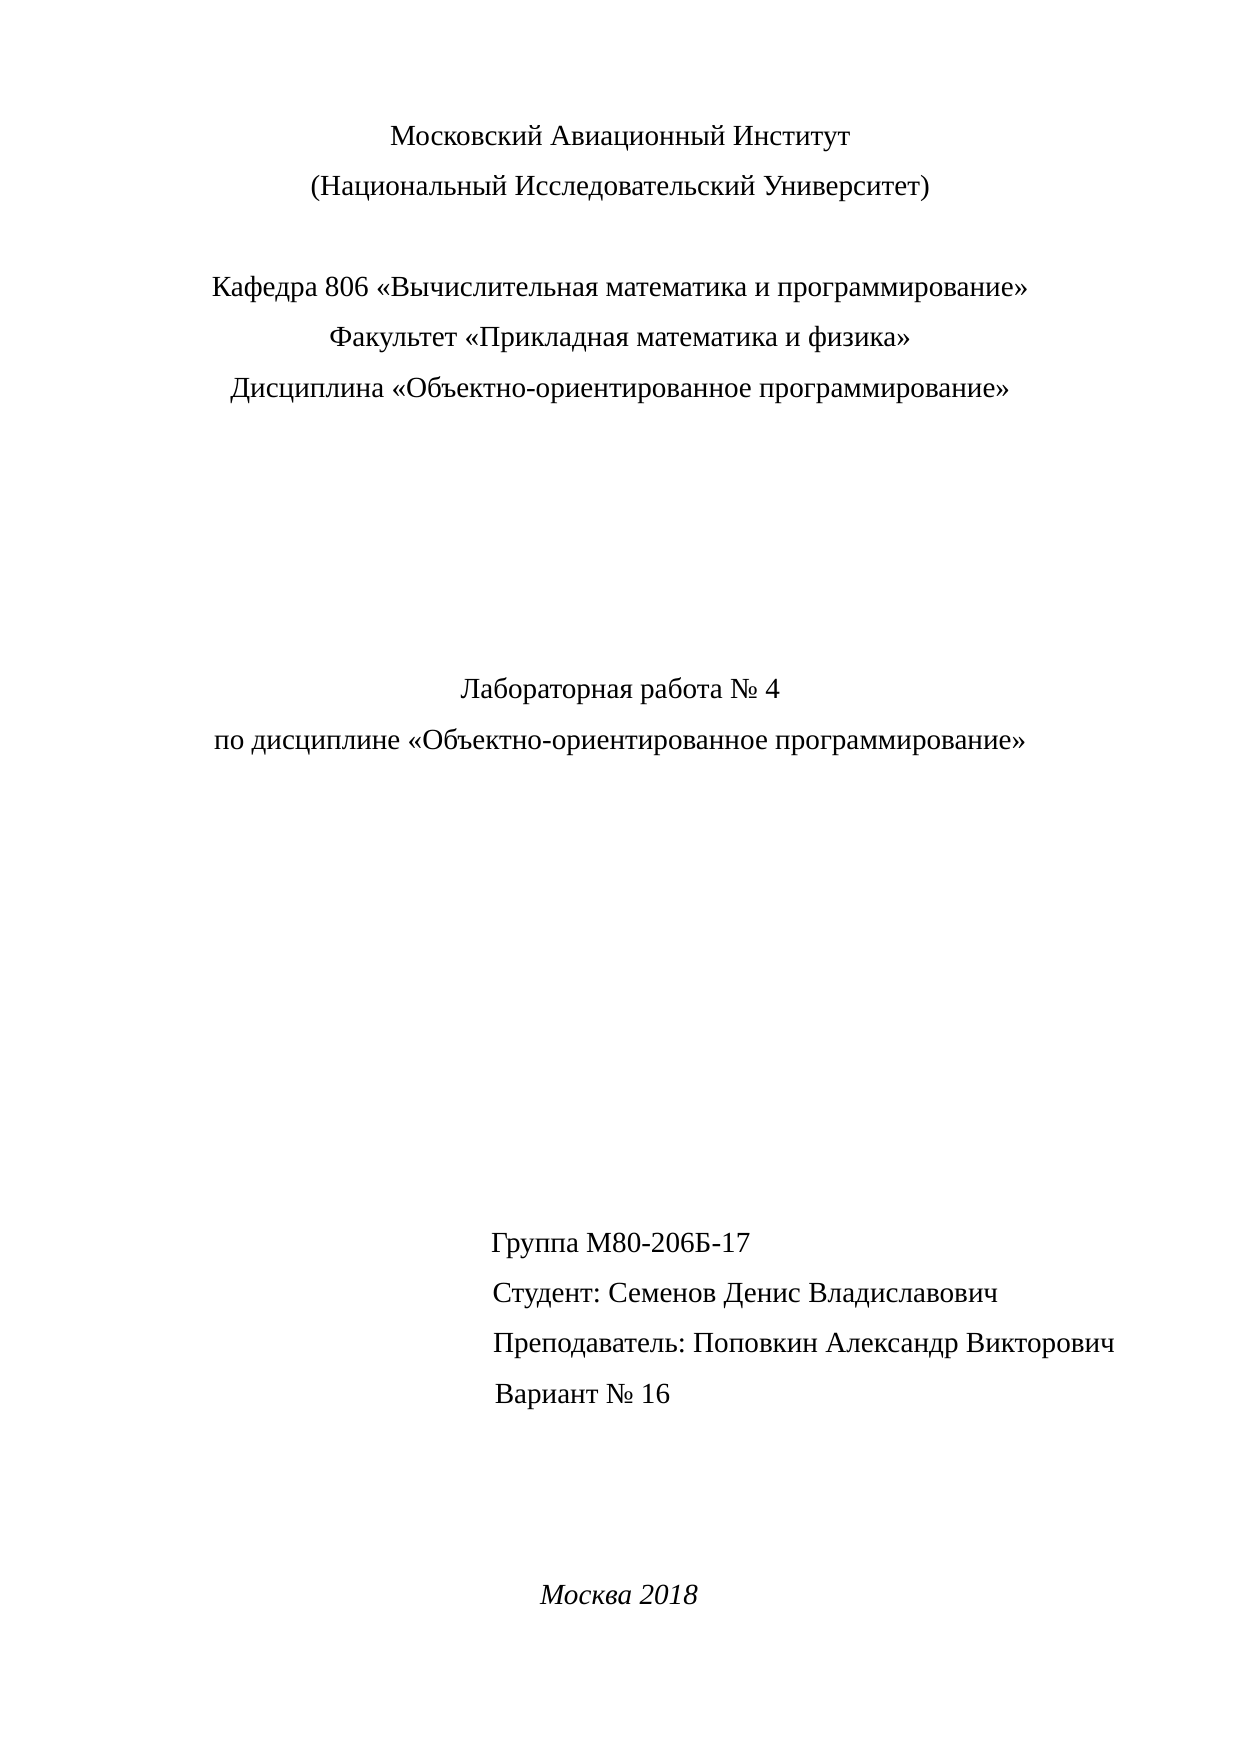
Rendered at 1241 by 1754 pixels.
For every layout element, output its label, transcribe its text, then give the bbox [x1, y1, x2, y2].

text по дисциплине «Объектно-ориентированное программирование» [118, 722, 1122, 755]
text (Национальный Исследовательский Университет) [118, 168, 1122, 202]
text Группа М80-206Б-17 [118, 1225, 1122, 1258]
text Лабораторная работа № 4 [118, 672, 1122, 705]
text Преподаватель: Поповкин Александр Викторович [118, 1326, 1122, 1359]
text Дисциплина «Объектно-ориентированное программирование» [118, 370, 1122, 403]
text Кафедра 806 «Вычислительная математика и программирование» [118, 269, 1122, 303]
text Студент: Семенов Денис Владиславович [118, 1275, 1122, 1309]
text Москва 2018 [118, 1577, 1122, 1611]
text Факультет «Прикладная математика и физика» [118, 319, 1122, 353]
text Вариант № 16 [118, 1376, 1122, 1409]
text Московский Авиационный Институт [118, 118, 1122, 152]
